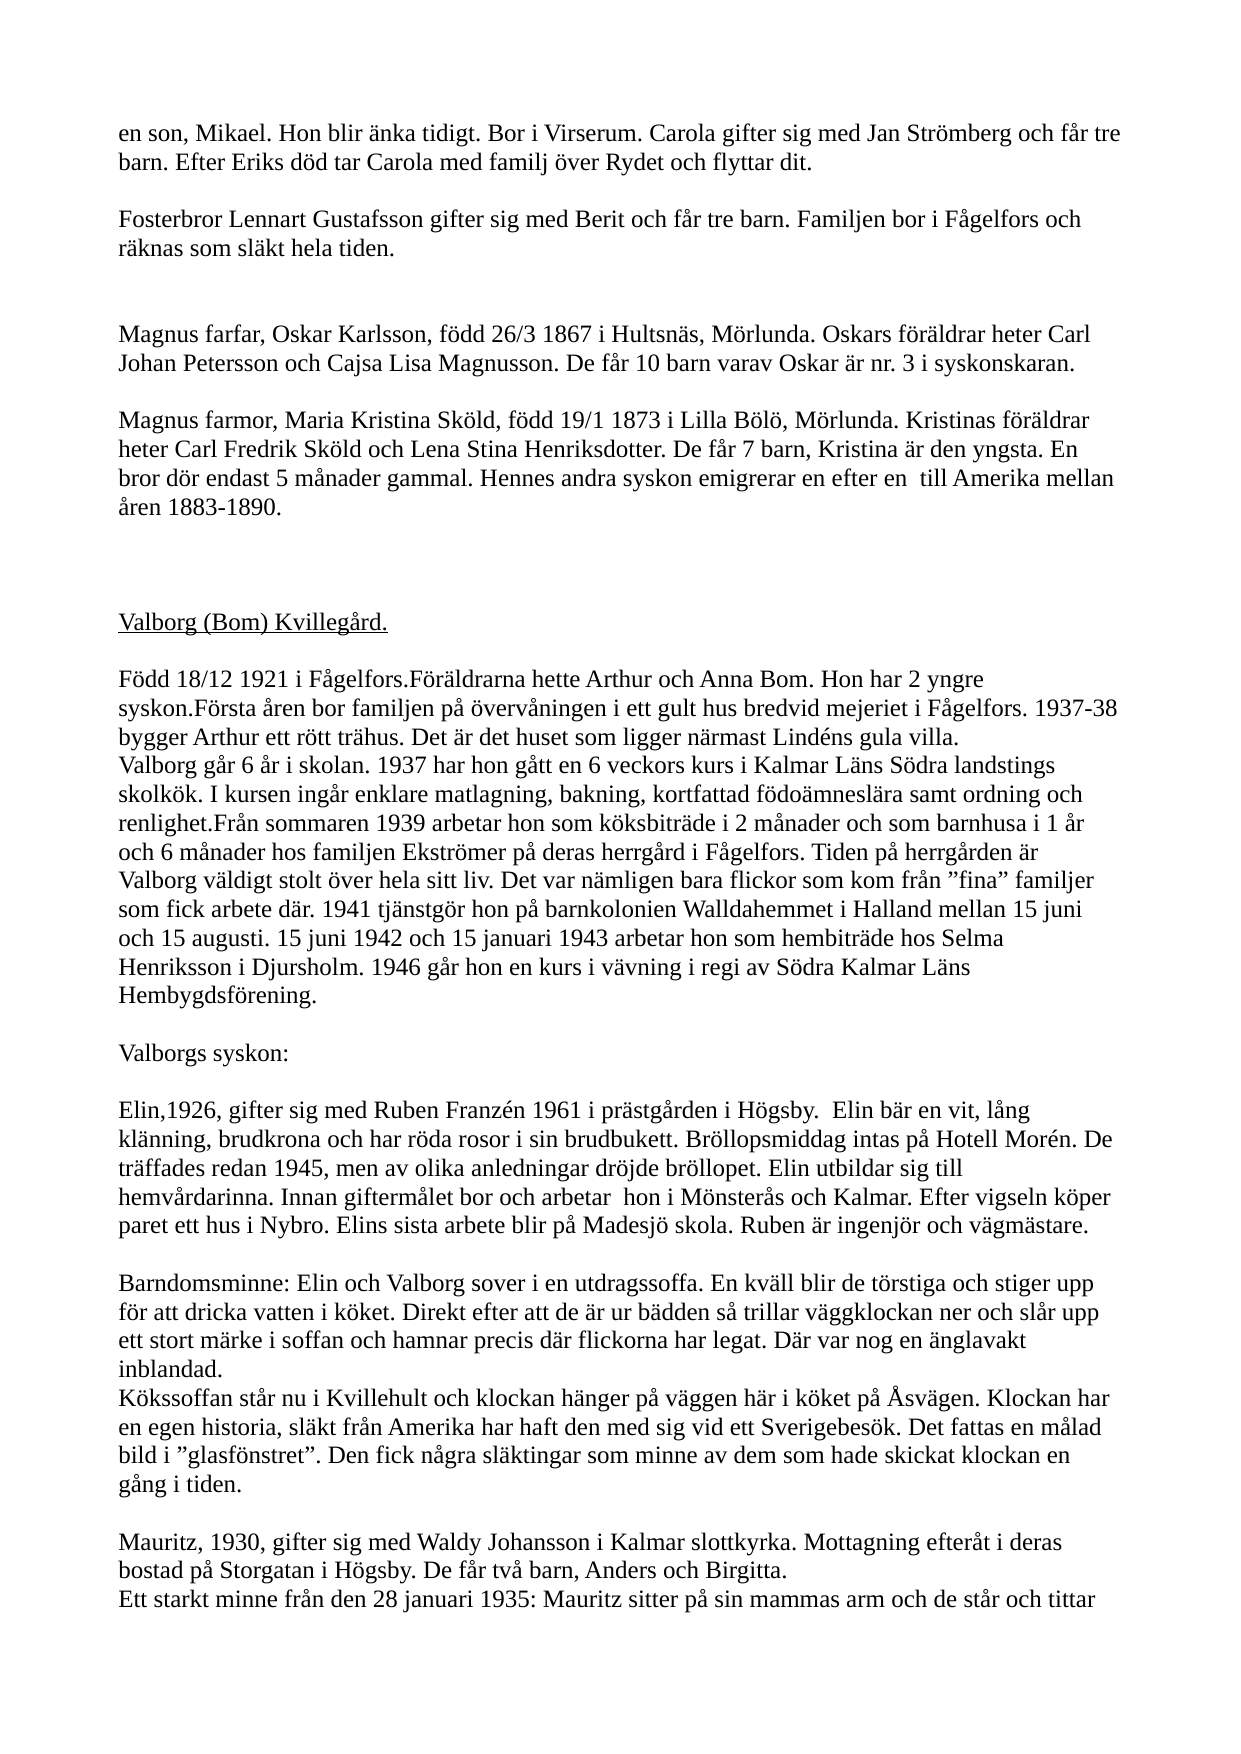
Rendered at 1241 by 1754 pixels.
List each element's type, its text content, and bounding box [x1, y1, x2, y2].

text Magnus farmor, Maria Kristina Sköld, född 19/1 1873 i Lilla Bölö, Mörlunda. Kristinas föräldrar heter Carl Fredrik Sköld och Lena Stina Henriksdotter. De får 7 barn, Kristina är den yngsta. En bror dör endast 5 månader gammal. Hennes andra syskon emigrerar en efter en till Amerika mellan åren 1883-1890. [118, 406, 1122, 521]
text Kökssoffan står nu i Kvillehult och klockan hänger på väggen här i köket på Åsvägen. Klockan har en egen historia, släkt från Amerika har haft den med sig vid ett Sverigebesök. Det fattas en målad bild i ”glasfönstret”. Den fick några släktingar som minne av dem som hade skickat klockan en gång i tiden. [118, 1383, 1122, 1498]
text Fosterbror Lennart Gustafsson gifter sig med Berit och får tre barn. Familjen bor i Fågelfors och räknas som släkt hela tiden. [118, 204, 1122, 262]
text Valborgs syskon: [118, 1038, 1122, 1067]
text Mauritz, 1930, gifter sig med Waldy Johansson i Kalmar slottkyrka. Mottagning efteråt i deras bostad på Storgatan i Högsby. De får två barn, Anders och Birgitta. [118, 1527, 1122, 1584]
text Född 18/12 1921 i Fågelfors.Föräldrarna hette Arthur och Anna Bom. Hon har 2 yngre syskon.Första åren bor familjen på övervåningen i ett gult hus bredvid mejeriet i Fågelfors. 1937-38 bygger Arthur ett rött trähus. Det är det huset som ligger närmast Lindéns gula villa. [118, 664, 1122, 751]
text Elin,1926, gifter sig med Ruben Franzén 1961 i prästgården i Högsby. Elin bär en vit, lång klänning, brudkrona och har röda rosor i sin brudbukett. Bröllopsmiddag intas på Hotell Morén. De träffades redan 1945, men av olika anledningar dröjde bröllopet. Elin utbildar sig till hemvårdarinna. Innan giftermålet bor och arbetar hon i Mönsterås och Kalmar. Efter vigseln köper paret ett hus i Nybro. Elins sista arbete blir på Madesjö skola. Ruben är ingenjör och vägmästare. [118, 1096, 1122, 1239]
text Valborg (Bom) Kvillegård. [118, 607, 1122, 636]
text Ett starkt minne från den 28 januari 1935: Mauritz sitter på sin mammas arm och de står och tittar [118, 1584, 1122, 1613]
text Valborg går 6 år i skolan. 1937 har hon gått en 6 veckors kurs i Kalmar Läns Södra landstings skolkök. I kursen ingår enklare matlagning, bakning, kortfattad födoämneslära samt ordning och renlighet.Från sommaren 1939 arbetar hon som köksbiträde i 2 månader och som barnhusa i 1 år och 6 månader hos familjen Ekströmer på deras herrgård i Fågelfors. Tiden på herrgården är Valborg väldigt stolt över hela sitt liv. Det var nämligen bara flickor som kom från ”fina” familjer som fick arbete där. 1941 tjänstgör hon på barnkolonien Walldahemmet i Halland mellan 15 juni och 15 augusti. 15 juni 1942 och 15 januari 1943 arbetar hon som hembiträde hos Selma Henriksson i Djursholm. 1946 går hon en kurs i vävning i regi av Södra Kalmar Läns Hembygdsförening. [118, 751, 1122, 1009]
text Barndomsminne: Elin och Valborg sover i en utdragssoffa. En kväll blir de törstiga och stiger upp för att dricka vatten i köket. Direkt efter att de är ur bädden så trillar väggklockan ner och slår upp ett stort märke i soffan och hamnar precis där flickorna har legat. Där var nog en änglavakt inblandad. [118, 1268, 1122, 1383]
text en son, Mikael. Hon blir änka tidigt. Bor i Virserum. Carola gifter sig med Jan Strömberg och får tre barn. Efter Eriks död tar Carola med familj över Rydet och flyttar dit. [118, 118, 1122, 176]
text Magnus farfar, Oskar Karlsson, född 26/3 1867 i Hultsnäs, Mörlunda. Oskars föräldrar heter Carl Johan Petersson och Cajsa Lisa Magnusson. De får 10 barn varav Oskar är nr. 3 i syskonskaran. [118, 319, 1122, 377]
